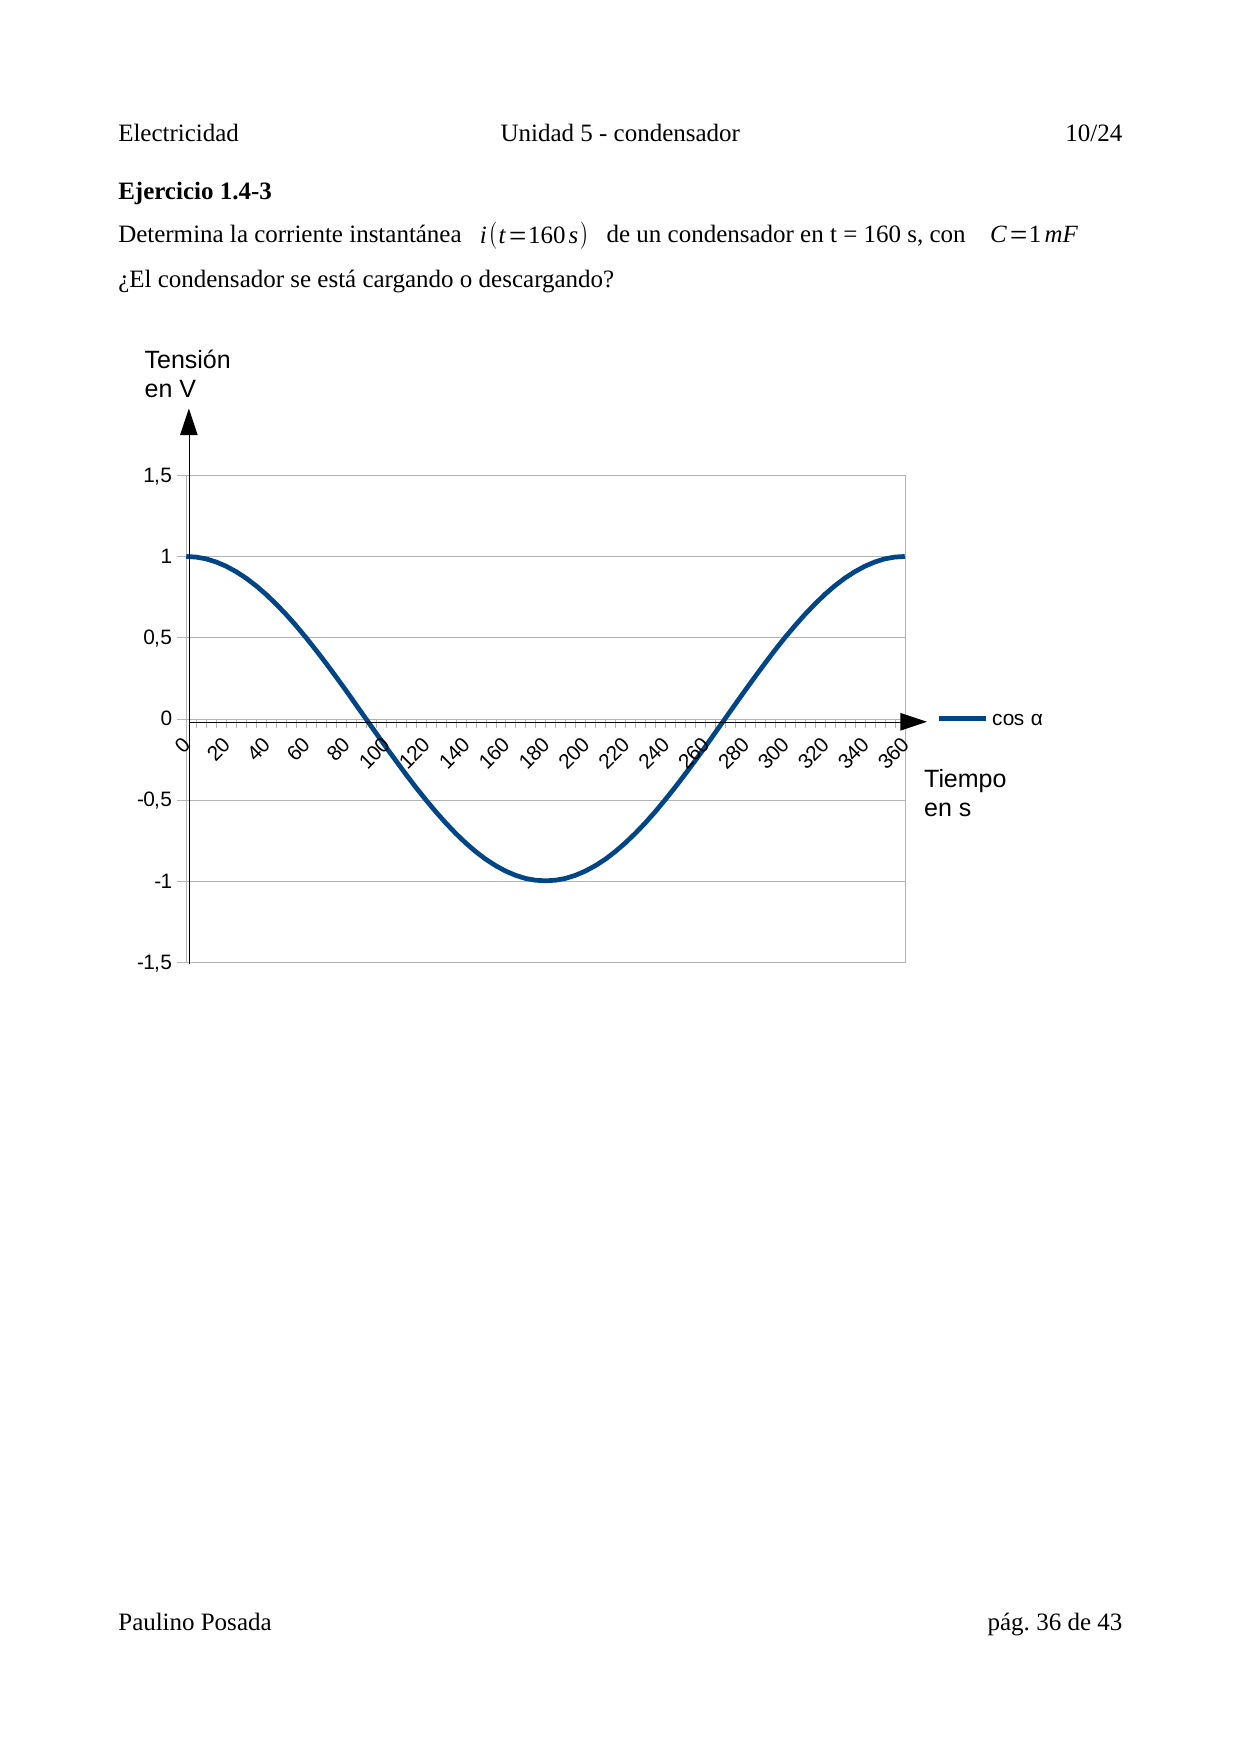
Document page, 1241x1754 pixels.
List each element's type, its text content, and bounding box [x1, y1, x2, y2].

text ¿El condensador se está cargando o descargando? [118, 264, 1122, 293]
text Ejercicio 1.4-3 [118, 176, 1122, 205]
text Determina la corriente instantáneade un condensador en t = 160 s, con [118, 219, 1122, 250]
